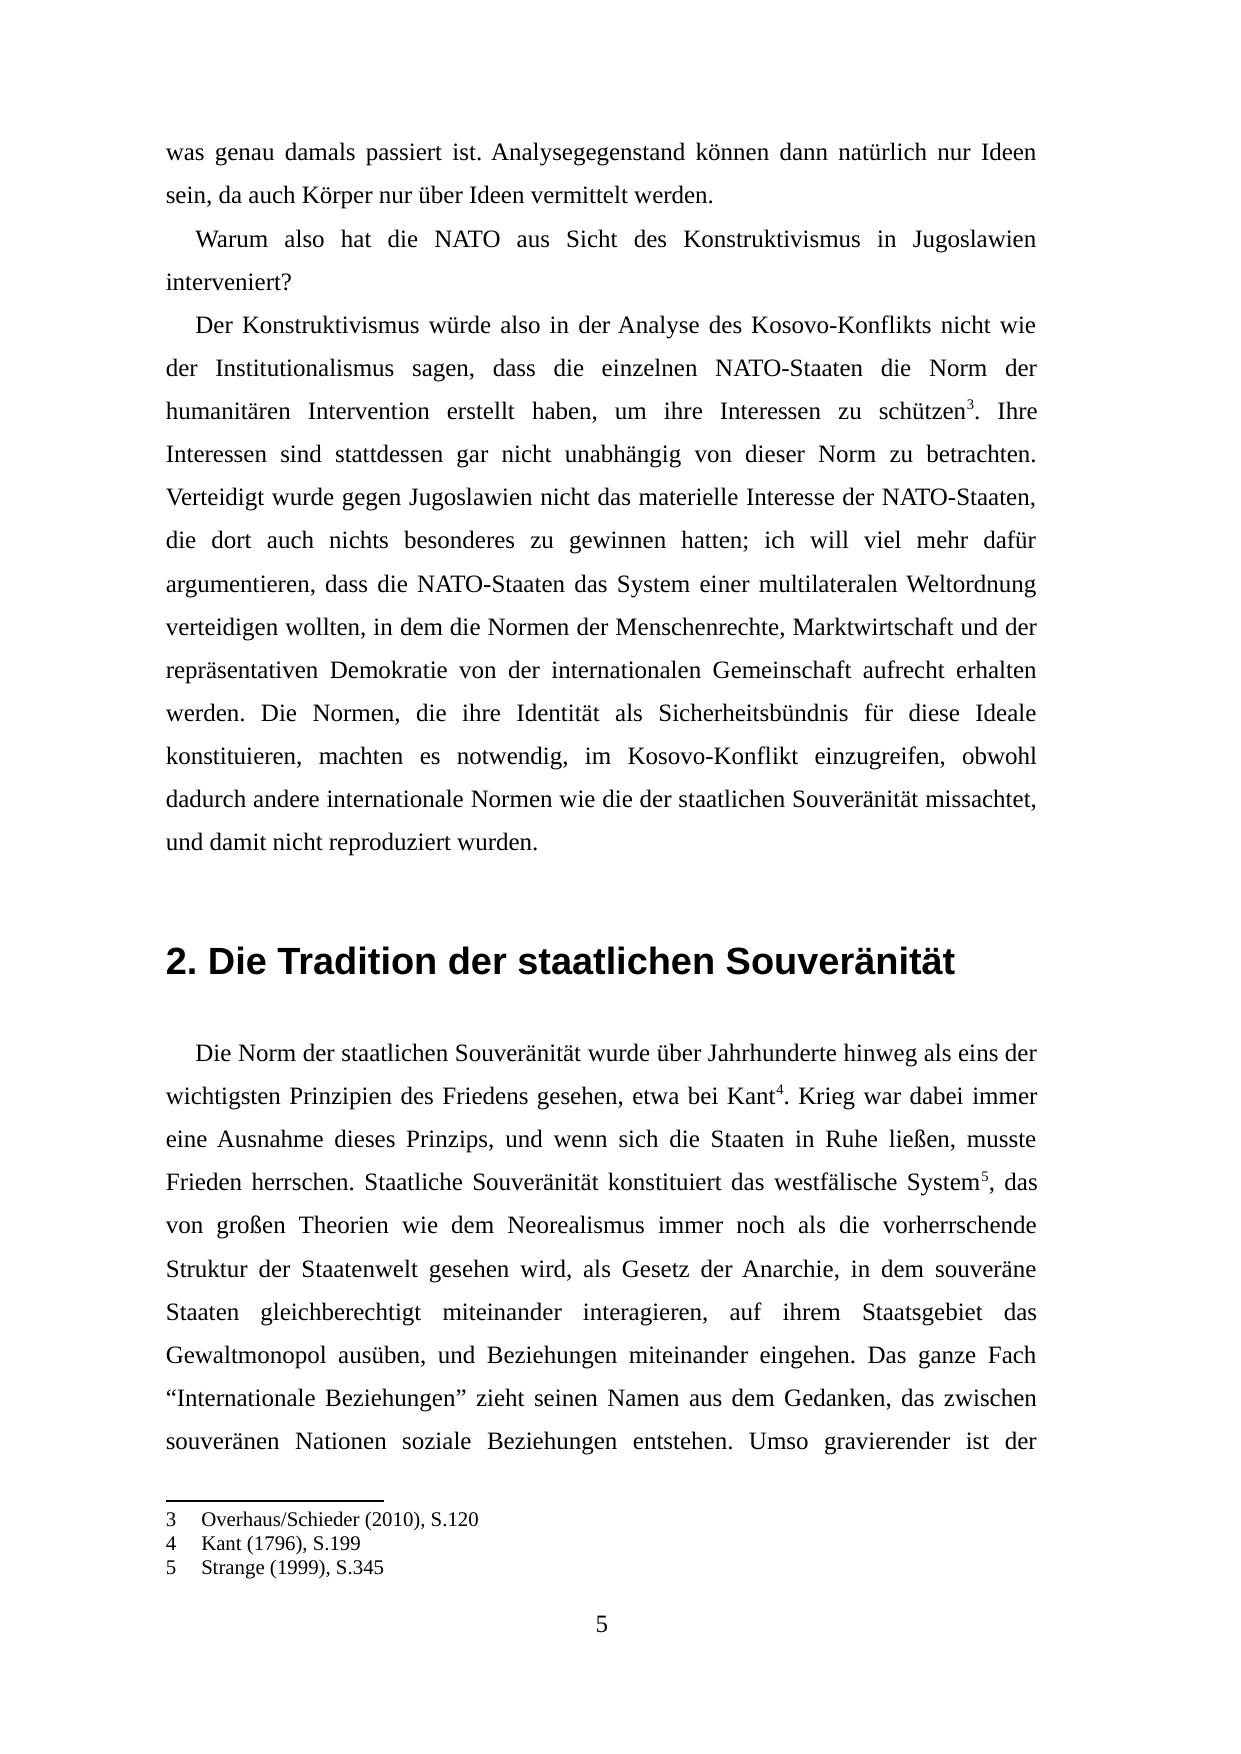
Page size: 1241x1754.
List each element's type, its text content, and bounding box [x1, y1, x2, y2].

text Warum also hat die NATO aus Sicht des Konstruktivismus in Jugoslawien interveniert? [166, 224, 1037, 296]
text Der Konstruktivismus würde also in der Analyse des Kosovo-Konflikts nicht wie der Institutionalismus sagen, dass die einzelnen NATO-Staaten die Norm der humanitären Intervention erstellt haben, um ihre Interessen zu schützen. Ihre Interessen sind stattdessen gar nicht unabhängig von dieser Norm zu betrachten. Verteidigt wurde gegen Jugoslawien nicht das materielle Interesse der NATO-Staaten, die dort auch nichts besonderes zu gewinnen hatten; ich will viel mehr dafür argumentieren, dass die NATO-Staaten das System einer multilateralen Weltordnung verteidigen wollten, in dem die Normen der Menschenrechte, Marktwirtschaft und der repräsentativen Demokratie von der internationalen Gemeinschaft aufrecht erhalten werden. Die Normen, die ihre Identität als Sicherheitsbündnis für diese Ideale konstituieren, machten es notwendig, im Kosovo-Konflikt einzugreifen, obwohl dadurch andere internationale Normen wie die der staatlichen Souveränität missachtet, und damit nicht reproduziert wurden. [166, 310, 1037, 856]
text Overhaus/Schieder (2010), S.120 [166, 1507, 1037, 1531]
text was genau damals passiert ist. Analysegegenstand können dann natürlich nur Ideen sein, da auch Körper nur über Ideen vermittelt werden. [166, 137, 1037, 209]
text Strange (1999), S.345 [166, 1555, 1037, 1579]
subtitle 2. Die Tradition der staatlichen Souveränität [166, 939, 1037, 982]
text Die Norm der staatlichen Souveränität wurde über Jahrhunderte hinweg als eins der wichtigsten Prinzipien des Friedens gesehen, etwa bei Kant. Krieg war dabei immer eine Ausnahme dieses Prinzips, und wenn sich die Staaten in Ruhe ließen, musste Frieden herrschen. Staatliche Souveränität konstituiert das westfälische System, das von großen Theorien wie dem Neorealismus immer noch als die vorherrschende Struktur der Staatenwelt gesehen wird, als Gesetz der Anarchie, in dem souveräne Staaten gleichberechtigt miteinander interagieren, auf ihrem Staatsgebiet das Gewaltmonopol ausüben, und Beziehungen miteinander eingehen. Das ganze Fach “Internationale Beziehungen” zieht seinen Namen aus dem Gedanken, das zwischen souveränen Nationen soziale Beziehungen entstehen. Umso gravierender ist der [166, 1038, 1037, 1455]
text Kant (1796), S.199 [166, 1531, 1037, 1555]
